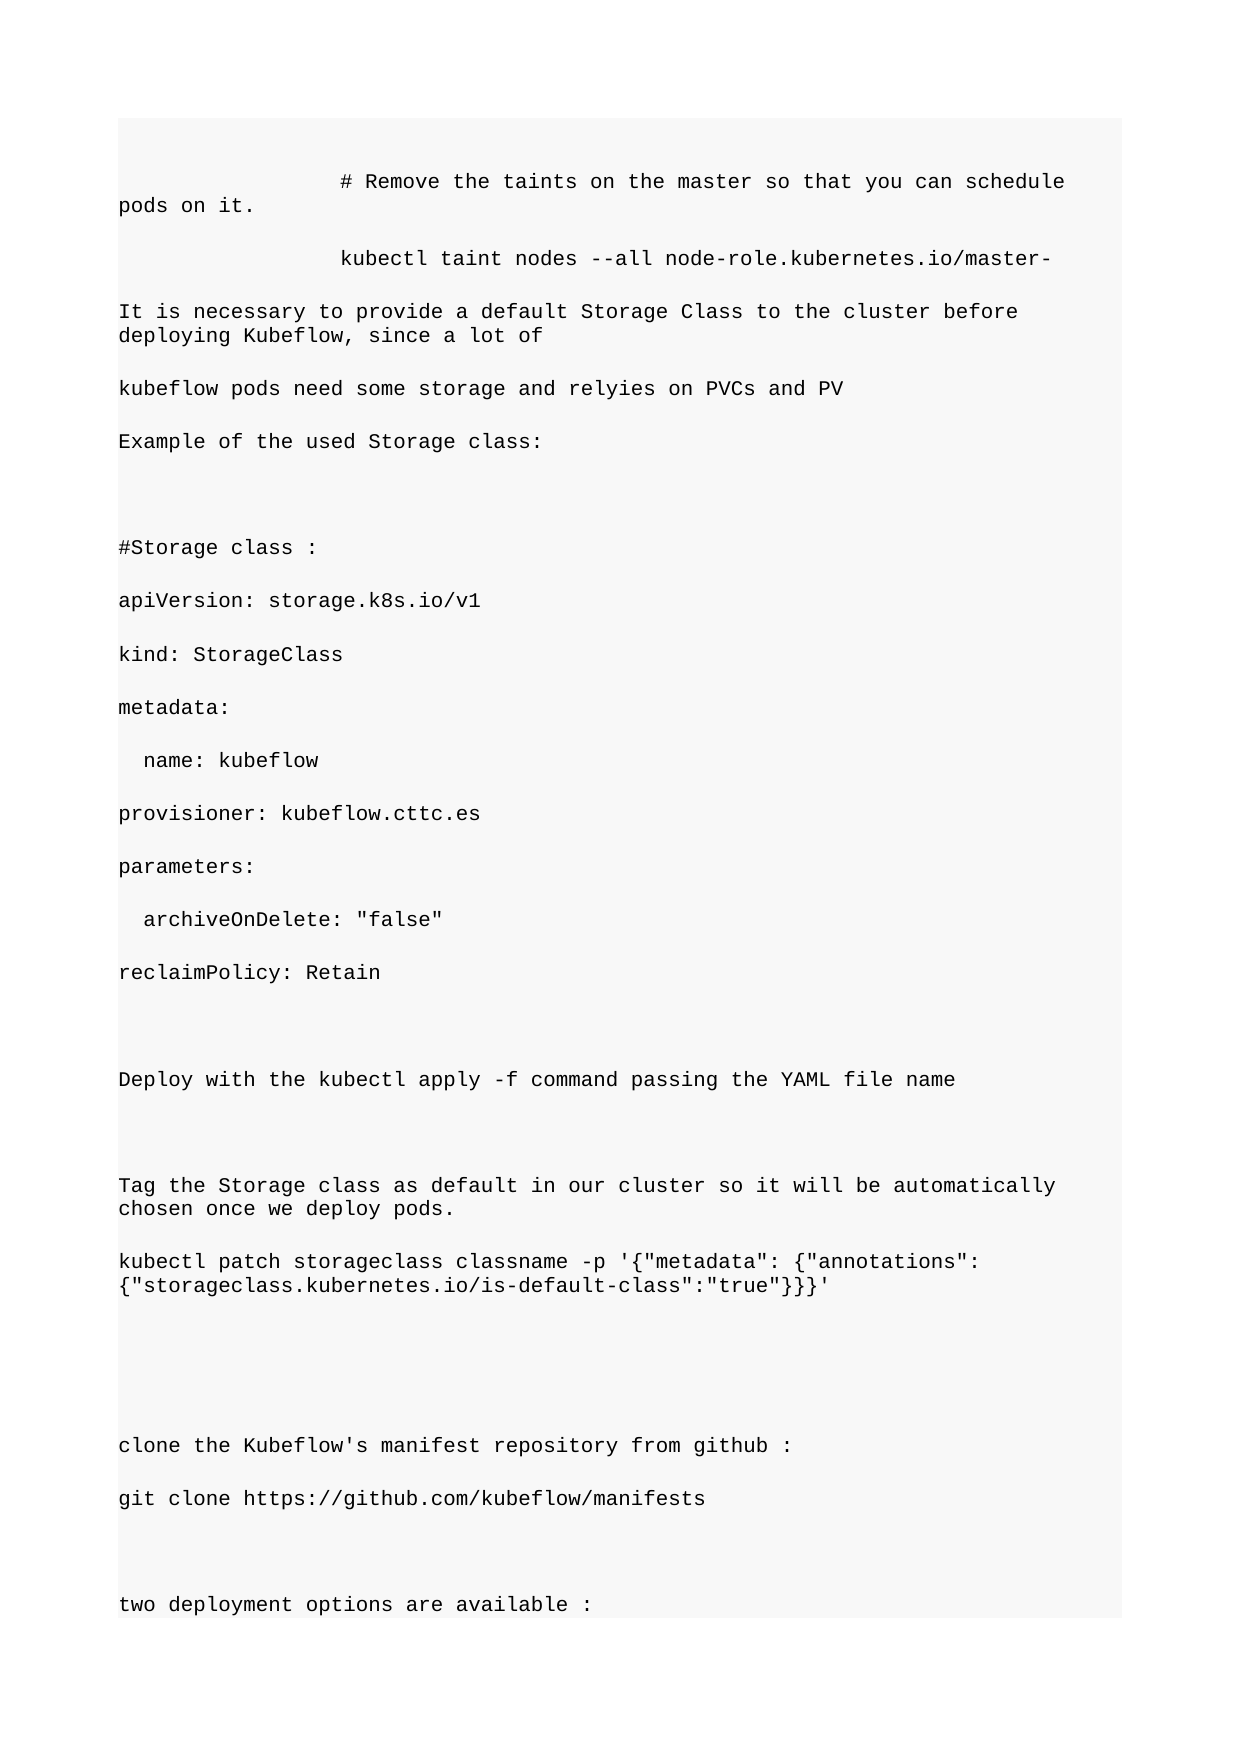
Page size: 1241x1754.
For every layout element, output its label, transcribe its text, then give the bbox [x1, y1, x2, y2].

text Deploy with the kubectl apply -f command passing the YAML file name [118, 1068, 1122, 1092]
text kubeflow pods need some storage and relyies on PVCs and PV [118, 378, 1122, 402]
text metadata: [118, 697, 1122, 720]
text # Remove the taints on the master so that you can schedule pods on it. [118, 171, 1122, 218]
text clone the Kubeflow's manifest repository from github : [118, 1434, 1122, 1458]
text two deployment options are available : [118, 1594, 1122, 1618]
text kind: StorageClass [118, 643, 1122, 667]
text It is necessary to provide a default Storage Class to the cluster before deploying Kubeflow, since a lot of [118, 301, 1122, 348]
text archiveOnDelete: "false" [118, 909, 1122, 933]
text git clone https://github.com/kubeflow/manifests [118, 1488, 1122, 1511]
text apiVersion: storage.k8s.io/v1 [118, 590, 1122, 614]
text parameters: [118, 856, 1122, 880]
text reclaimPolicy: Retain [118, 962, 1122, 986]
text kubectl taint nodes --all node-role.kubernetes.io/master- [118, 248, 1122, 272]
text provisioner: kubeflow.cttc.es [118, 803, 1122, 827]
text name: kubeflow [118, 750, 1122, 773]
text Example of the used Storage class: [118, 431, 1122, 455]
text kubectl patch storageclass classname -p '{"metadata": {"annotations":{"storageclass.kubernetes.io/is-default-class":"true"}}}' [118, 1252, 1122, 1299]
text #Storage class : [118, 537, 1122, 561]
text Tag the Storage class as default in our cluster so it will be automatically chosen once we deploy pods. [118, 1175, 1122, 1222]
